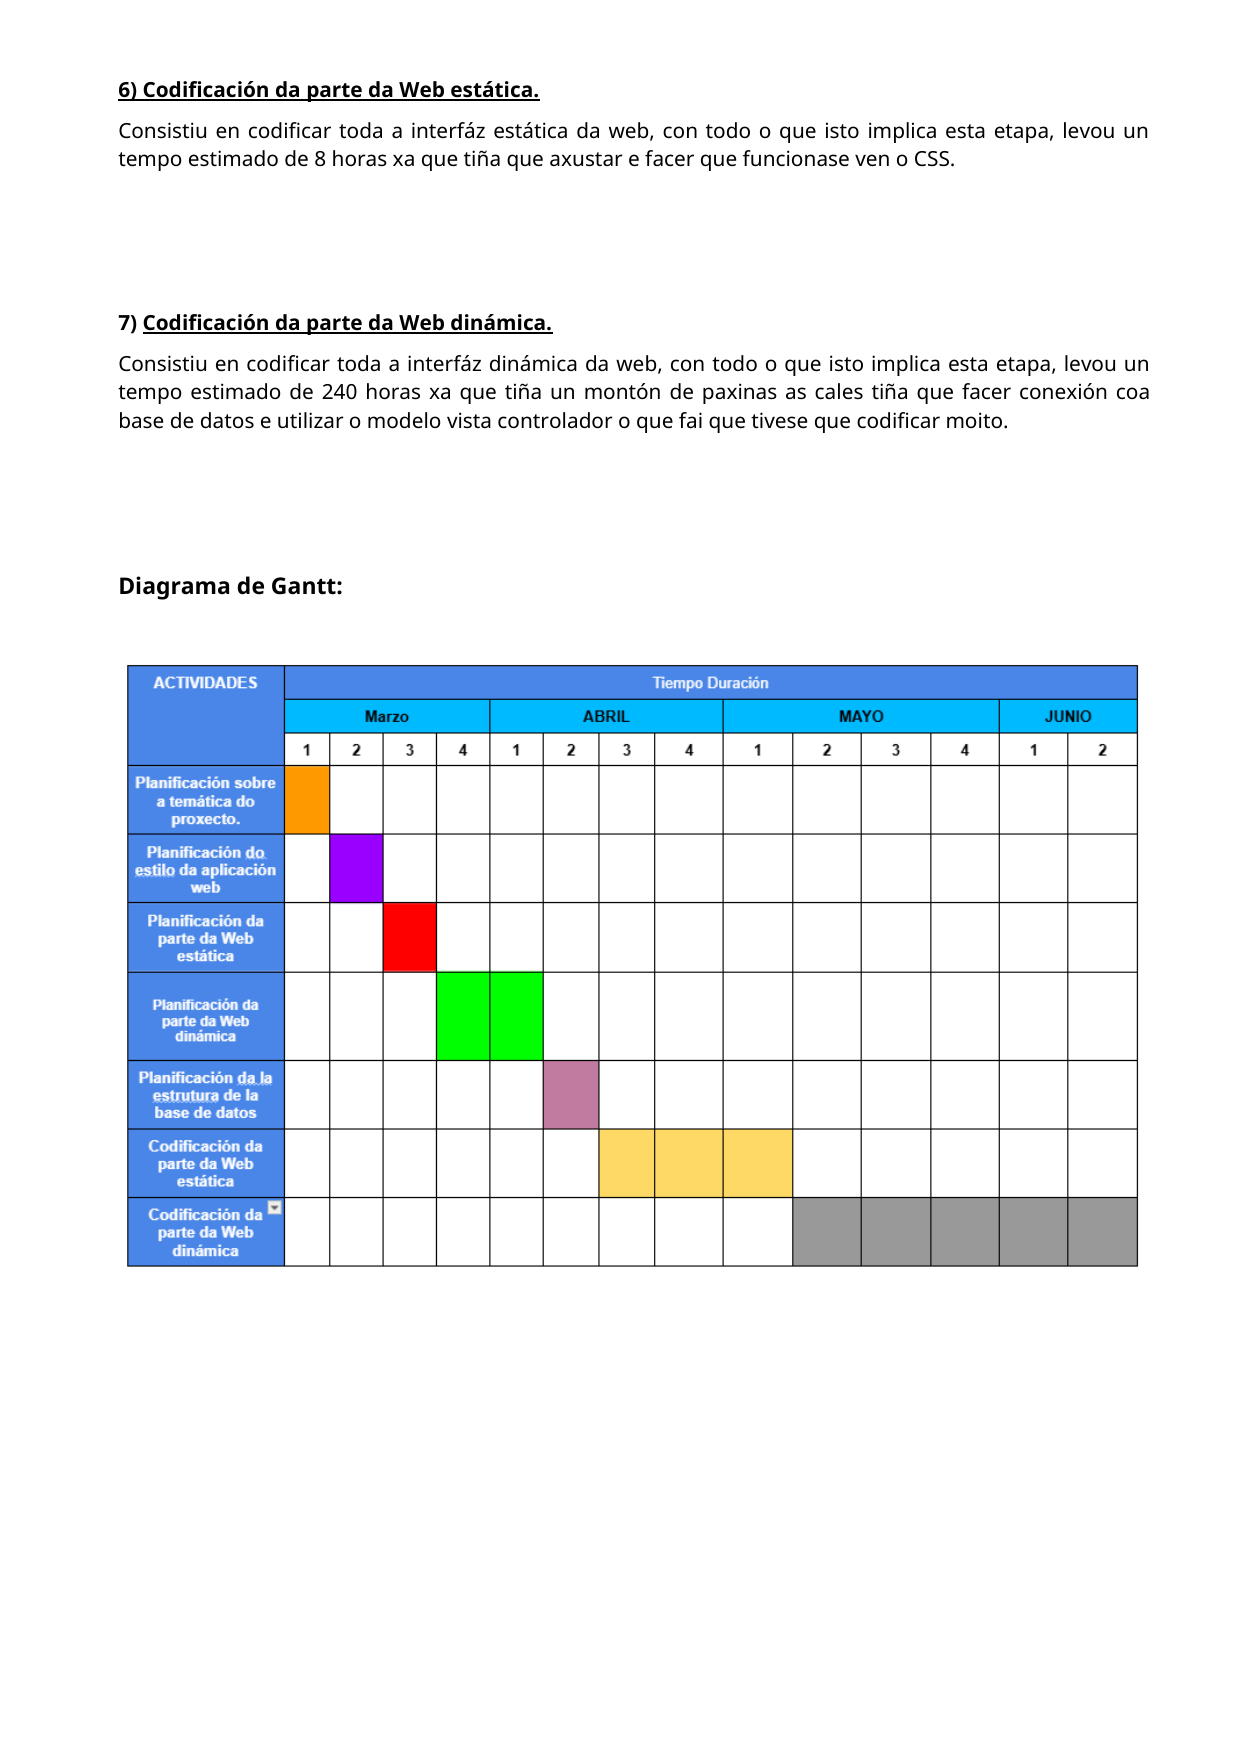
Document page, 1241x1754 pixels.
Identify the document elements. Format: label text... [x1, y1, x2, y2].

text 6) Codificación da parte da Web estática. [118, 75, 1152, 103]
text Diagrama de Gantt: [118, 570, 1152, 601]
text Consistiu en codificar toda a interfáz dinámica da web, con todo o que isto implica esta etapa, levou un tempo estimado de 240 horas xa que tiña un montón de paxinas as cales tiña que facer conexión coa base de datos e utilizar o modelo vista controlador o que fai que tivese que codificar moito. [118, 349, 1152, 434]
picture [118, 657, 1152, 1276]
text 7) Codificación da parte da Web dinámica. [118, 308, 1152, 337]
text Consistiu en codificar toda a interfáz estática da web, con todo o que isto implica esta etapa, levou un tempo estimado de 8 horas xa que tiña que axustar e facer que funcionase ven o CSS. [118, 116, 1152, 173]
